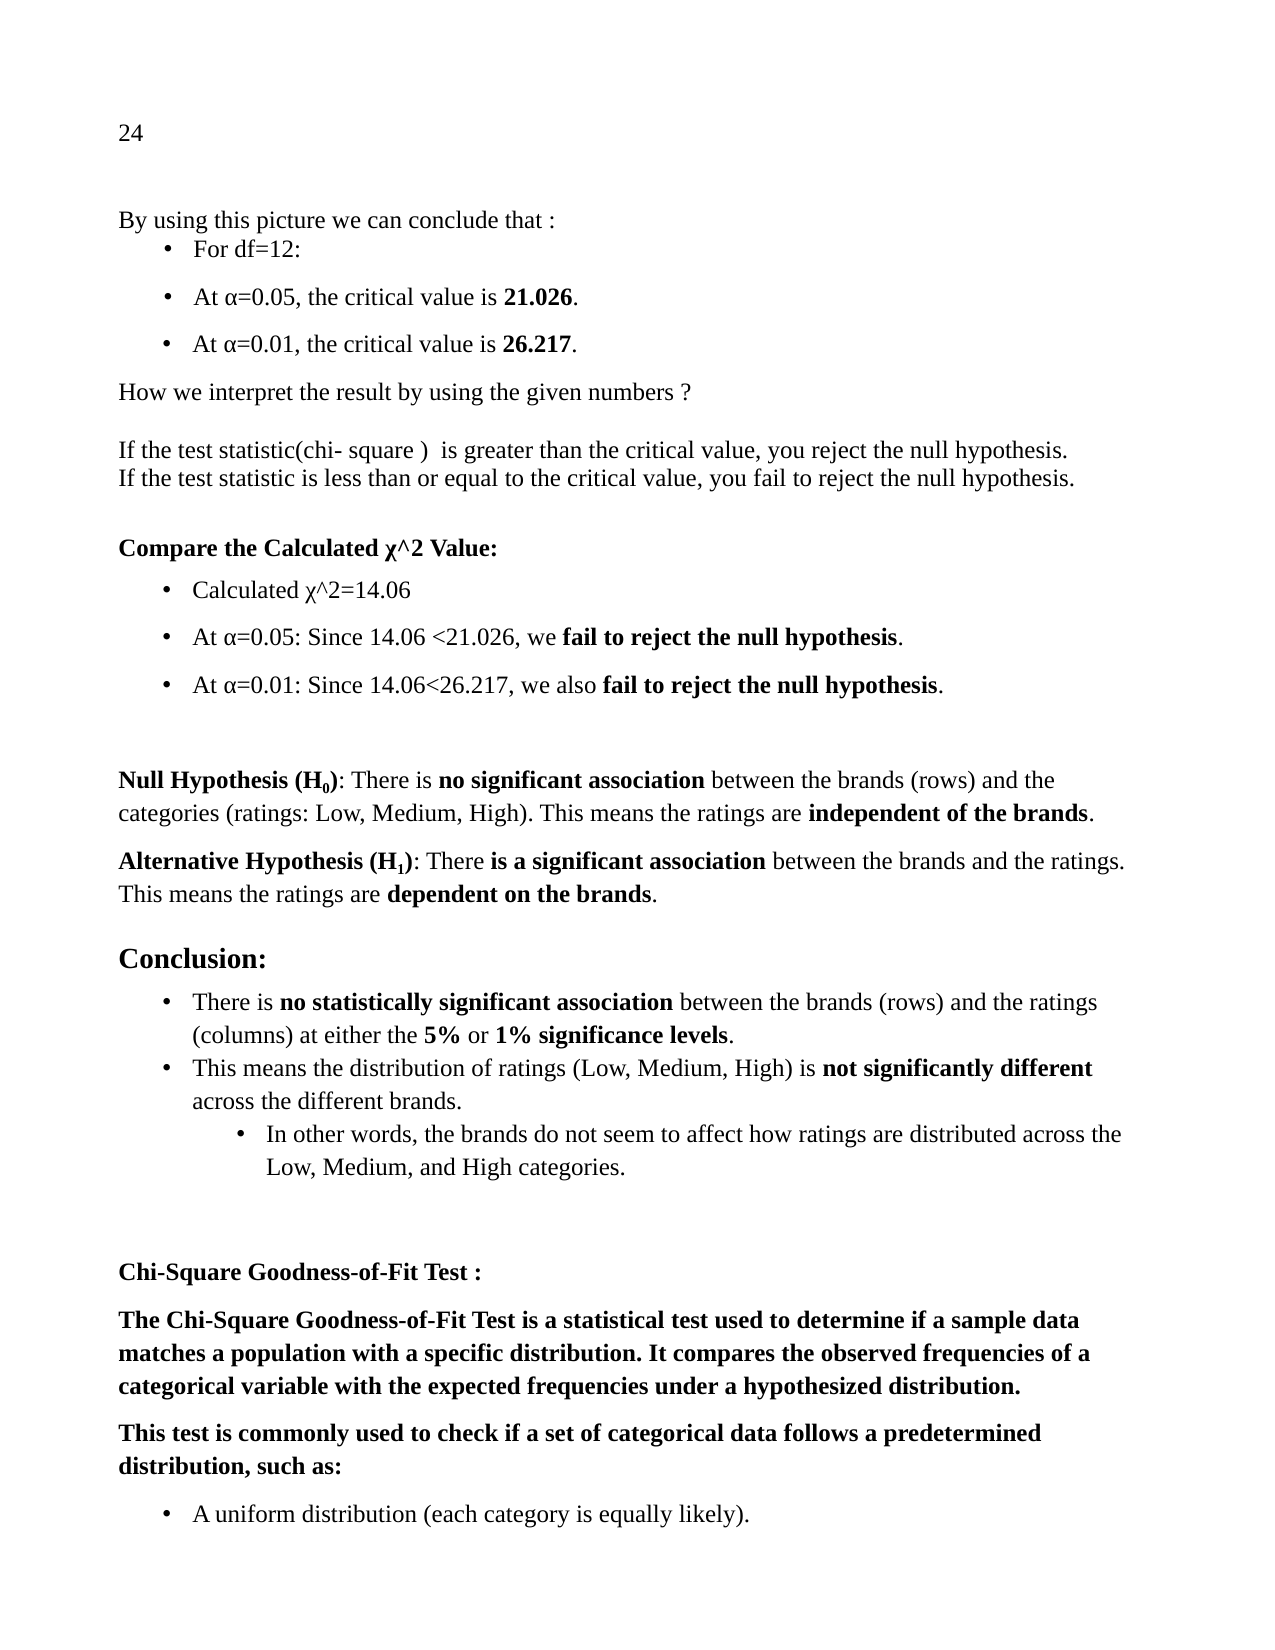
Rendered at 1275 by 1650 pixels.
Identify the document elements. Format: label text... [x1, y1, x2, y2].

list At α=0.01, the critical value is 26.217. [162, 329, 1157, 358]
text Chi-Square Goodness-of-Fit Test : [118, 1257, 1157, 1286]
list There is no statistically significant association between the brands (rows) and the ratings (columns) at either the 5% or 1% significance levels. [162, 987, 1157, 1049]
list At α=0.05, the critical value is 21.026. [164, 282, 1157, 311]
text The Chi-Square Goodness-of-Fit Test is a statistical test used to determine if a sample data matches a population with a specific distribution. It compares the observed frequencies of a categorical variable with the expected frequencies under a hypothesized distribution. [118, 1305, 1157, 1399]
subtitle Compare the Calculated χ^2 Value: [118, 533, 1157, 562]
list Calculated χ^2=14.06 [162, 575, 1157, 603]
text By using this picture we can conclude that : [118, 206, 1157, 234]
list At α=0.01: Since 14.06<26.217, we also fail to reject the null hypothesis. [162, 670, 1157, 699]
text How we interpret the result by using the given numbers ? [118, 377, 1157, 406]
text This test is commonly used to check if a set of categorical data follows a predetermined distribution, such as: [118, 1418, 1157, 1480]
text Alternative Hypothesis (H₁): There is a significant association between the brands and the ratings. This means the ratings are dependent on the brands. [118, 846, 1157, 907]
list In other words, the brands do not seem to affect how ratings are distributed across the Low, Medium, and High categories. [236, 1119, 1157, 1181]
list At α=0.05: Since 14.06 <21.026, we fail to reject the null hypothesis. [162, 622, 1157, 651]
text If the test statistic(chi- square ) is greater than the critical value, you reject the null hypothesis. [118, 435, 1157, 463]
list A uniform distribution (each category is equally likely). [162, 1499, 1157, 1528]
list This means the distribution of ratings (Low, Medium, High) is not significantly different across the different brands. [162, 1053, 1157, 1115]
text Null Hypothesis (H₀): There is no significant association between the brands (rows) and the categories (ratings: Low, Medium, High). This means the ratings are independent of the brands. [118, 765, 1157, 827]
list For df=12: [164, 234, 1157, 263]
text If the test statistic is less than or equal to the critical value, you fail to reject the null hypothesis. [118, 463, 1157, 492]
subtitle Conclusion: [118, 941, 1157, 974]
